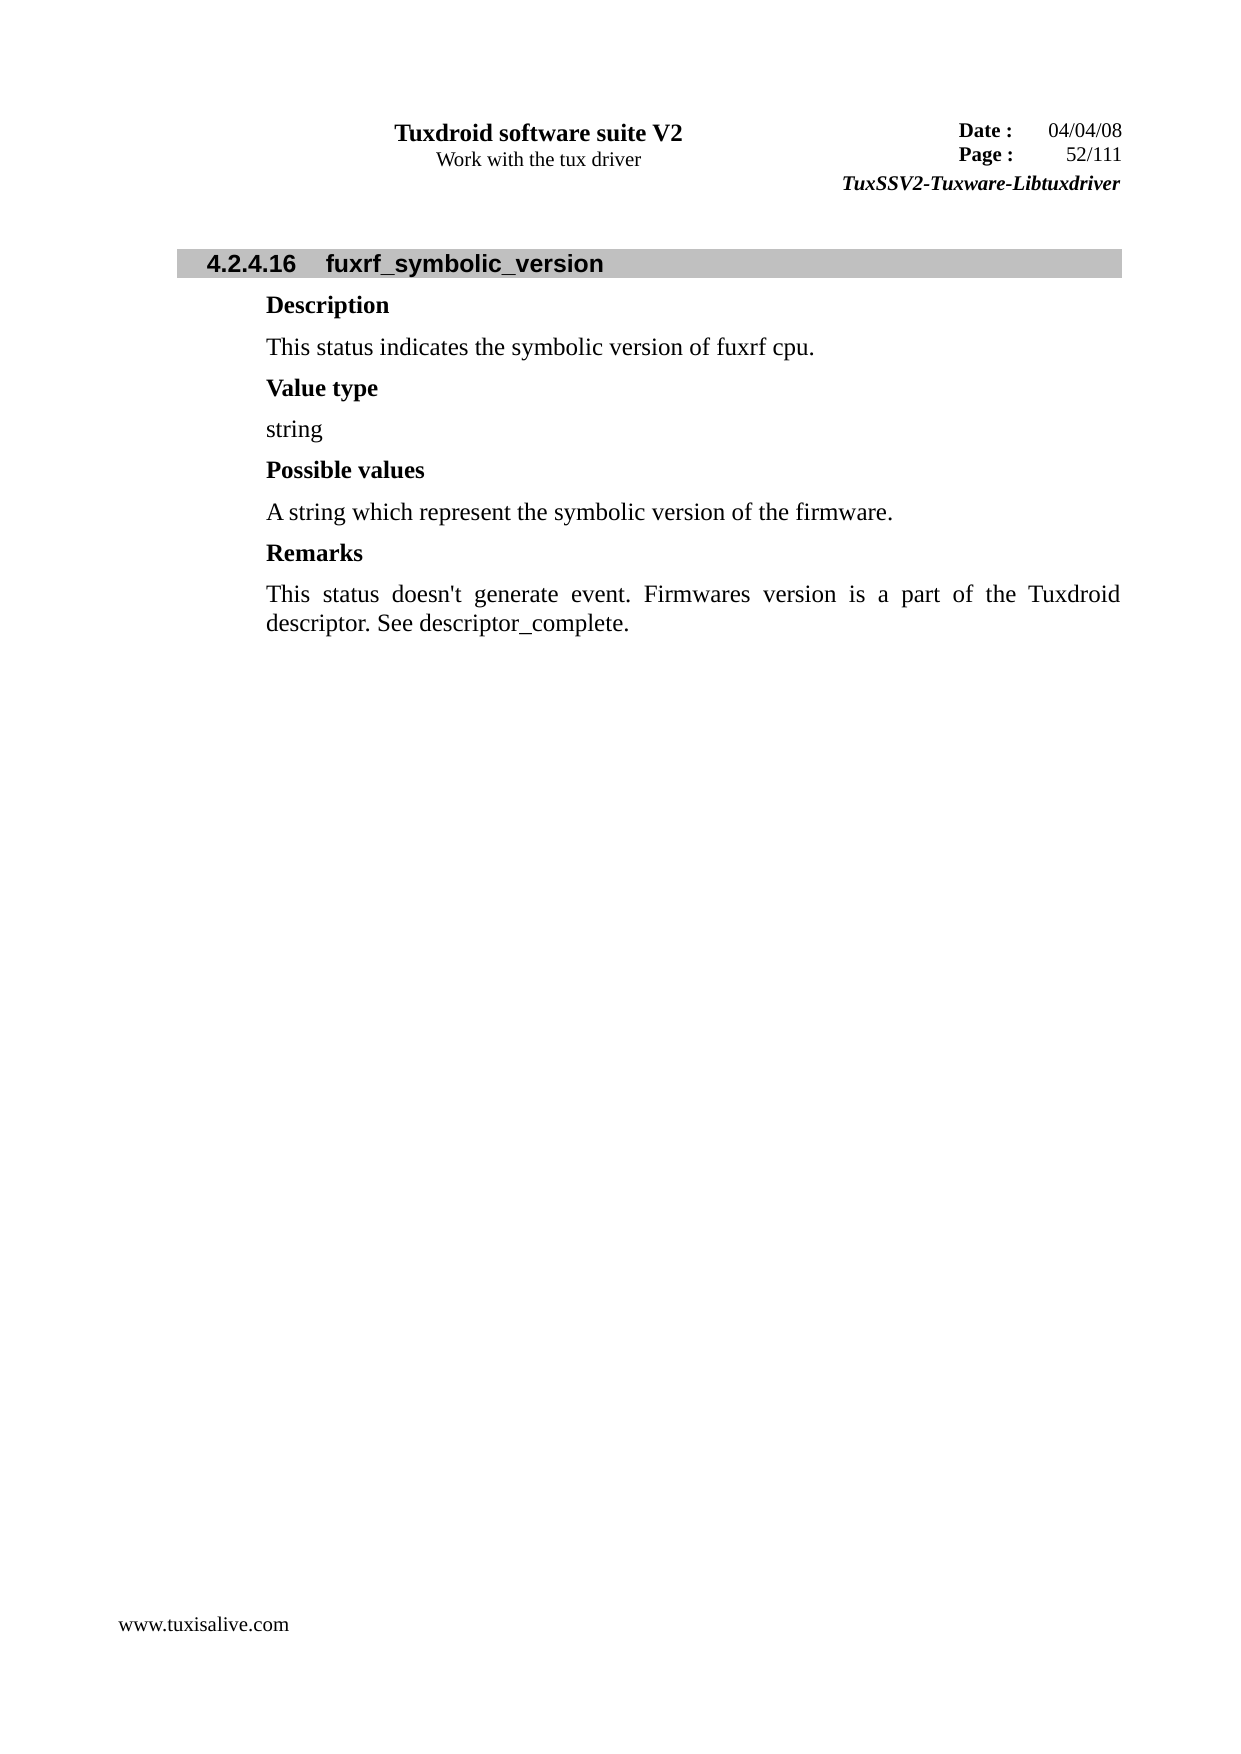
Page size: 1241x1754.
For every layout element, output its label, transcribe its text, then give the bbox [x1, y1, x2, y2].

text This status doesn't generate event. Firmwares version is a part of the Tuxdroid descriptor. See descriptor_complete. [266, 579, 1122, 637]
text string [266, 414, 1122, 443]
text Remarks [266, 538, 1122, 567]
subtitle fuxrf_symbolic_version [177, 249, 1122, 278]
text This status indicates the symbolic version of fuxrf cpu. [266, 332, 1122, 361]
text Possible values [266, 456, 1122, 484]
text A string which represent the symbolic version of the firmware. [266, 497, 1122, 526]
text Description [266, 291, 1122, 319]
text Value type [266, 373, 1122, 402]
